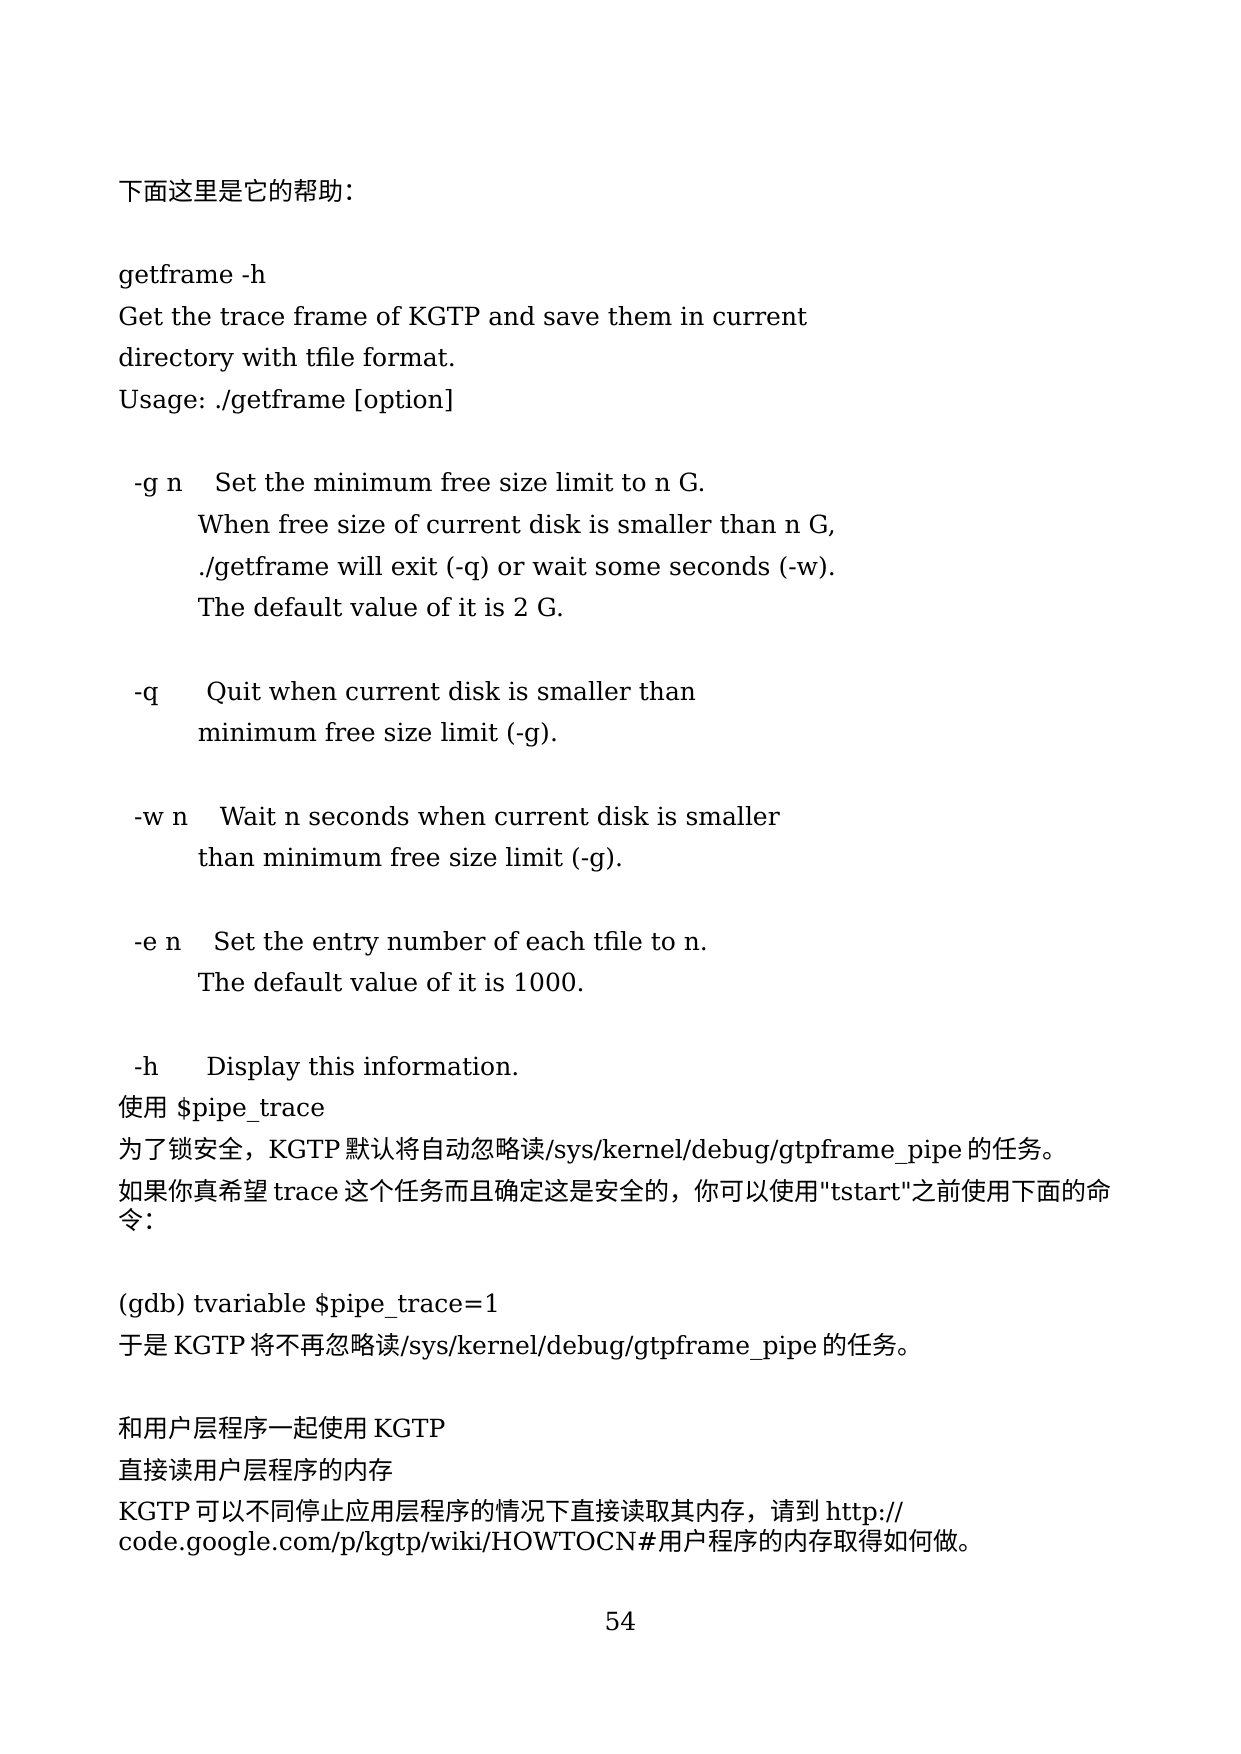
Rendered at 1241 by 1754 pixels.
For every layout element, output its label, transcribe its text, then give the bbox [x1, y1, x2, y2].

text 为了锁安全，KGTP默认将自动忽略读/sys/kernel/debug/gtpframe_pipe的任务。 [118, 1135, 1122, 1164]
text (gdb) tvariable $pipe_trace=1 [118, 1289, 1122, 1318]
text The default value of it is 2 G. [118, 593, 1122, 623]
text -h Display this information. [118, 1052, 1122, 1081]
text The default value of it is 1000. [118, 968, 1122, 998]
text -w n Wait n seconds when current disk is smaller [118, 802, 1122, 831]
text 下面这里是它的帮助： [118, 177, 1122, 206]
text 和用户层程序一起使用KGTP [118, 1414, 1122, 1443]
text Get the trace frame of KGTP and save them in current [118, 302, 1122, 331]
text ./getframe will exit (-q) or wait some seconds (-w). [118, 552, 1122, 581]
text KGTP可以不同停止应用层程序的情况下直接读取其内存，请到http://code.google.com/p/kgtp/wiki/HOWTOCN#用户程序的内存取得如何做。 [118, 1498, 1122, 1556]
text minimum free size limit (-g). [118, 718, 1122, 748]
text 如果你真希望trace这个任务而且确定这是安全的，你可以使用"tstart"之前使用下面的命令： [118, 1177, 1122, 1235]
text directory with tfile format. [118, 343, 1122, 373]
text 使用 $pipe_trace [118, 1093, 1122, 1123]
text 于是KGTP将不再忽略读/sys/kernel/debug/gtpframe_pipe的任务。 [118, 1331, 1122, 1360]
text -g n Set the minimum free size limit to n G. [118, 468, 1122, 498]
text getframe -h [118, 260, 1122, 289]
text Usage: ./getframe [option] [118, 385, 1122, 414]
text 直接读用户层程序的内存 [118, 1456, 1122, 1485]
text When free size of current disk is smaller than n G, [118, 510, 1122, 539]
text -q Quit when current disk is smaller than [118, 677, 1122, 706]
text than minimum free size limit (-g). [118, 843, 1122, 873]
text -e n Set the entry number of each tfile to n. [118, 927, 1122, 956]
